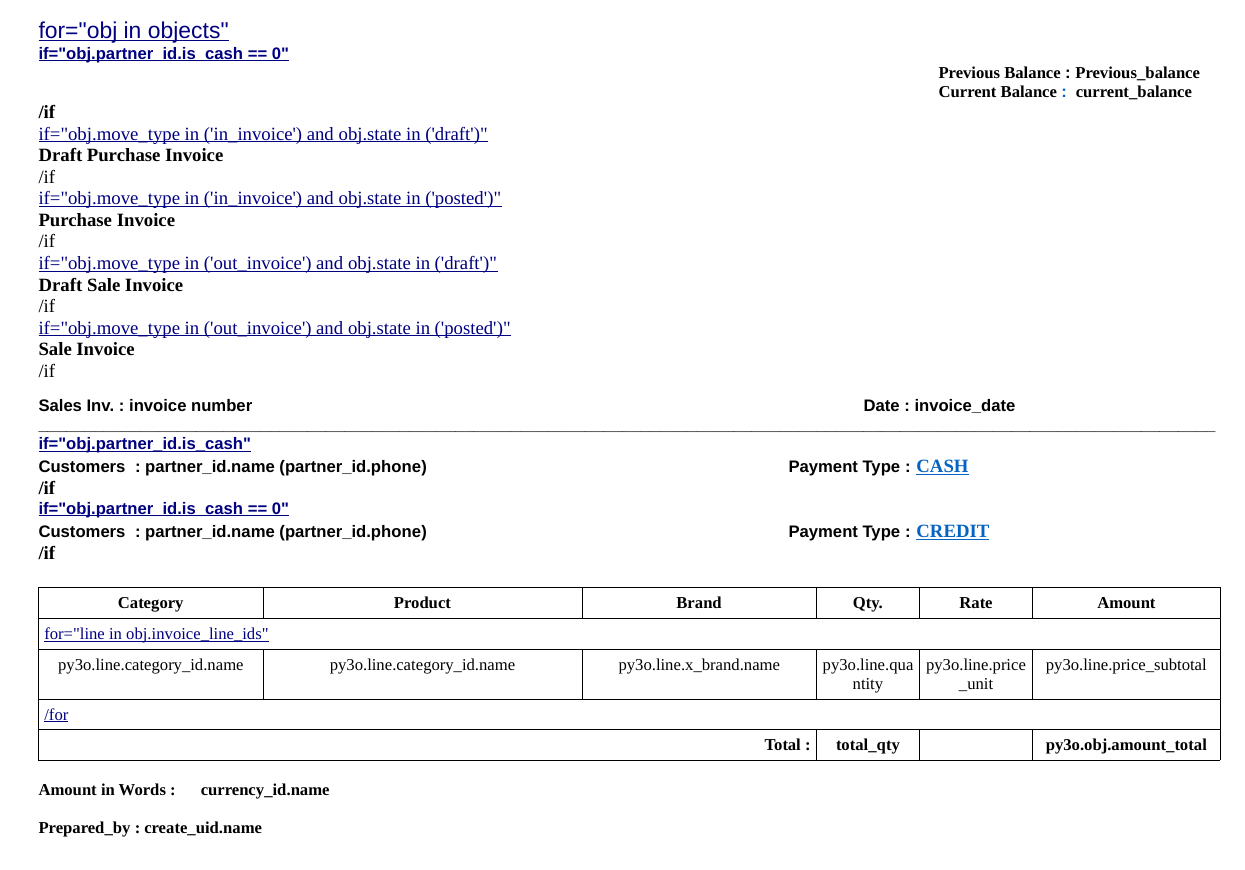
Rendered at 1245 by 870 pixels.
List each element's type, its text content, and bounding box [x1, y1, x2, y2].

text Customers : partner_id.name (partner_id.phone) Payment Type : CREDIT [38, 518, 1228, 542]
table_cell py3o.line.category_id.name [264, 650, 582, 699]
table_header Category [39, 588, 263, 618]
text Draft Sale Invoice [38, 273, 1228, 295]
table_header Brand [583, 588, 816, 618]
table_header Product [264, 588, 582, 618]
text Draft Purchase Invoice [38, 144, 1228, 166]
text Sale Invoice [38, 338, 1228, 360]
text /if [38, 101, 1228, 122]
text if="obj.partner_id.is_cash == 0" [38, 43, 1228, 63]
text for="obj in objects" [38, 17, 1228, 43]
table_cell /for [39, 700, 1220, 729]
text Prepared_by : create_uid.name [38, 818, 1228, 837]
text /if [38, 477, 1228, 499]
table_cell for="line in obj.invoice_line_ids" [39, 619, 1220, 649]
text /if [38, 230, 1228, 252]
text /if [38, 360, 1228, 381]
table_cell total_qty [817, 730, 919, 760]
table_cell py3o.line.price_subtotal [1033, 650, 1220, 699]
text /if [38, 542, 1228, 563]
table_cell py3o.line.x_brand.name [583, 650, 816, 699]
text if="obj.move_type in ('in_invoice') and obj.state in ('draft')" [38, 122, 1228, 144]
text if="obj.partner_id.is_cash == 0" [38, 499, 1228, 518]
table_cell [920, 730, 1032, 760]
table_cell py3o.line.category_id.name [39, 650, 263, 699]
text if="obj.move_type in ('out_invoice') and obj.state in ('draft')" [38, 252, 1228, 273]
table_cell py3o.line.quantity [817, 650, 919, 699]
text /if [38, 166, 1228, 187]
text Current Balance : current_balance [38, 82, 1228, 101]
text Sales Inv. : invoice number Date : invoice_date [38, 396, 1228, 415]
text Amount in Words : currency_id.name [38, 779, 1228, 798]
text Purchase Invoice [38, 209, 1228, 230]
text _______________________________________________________________________________________________________________________________ [38, 415, 1228, 434]
text if="obj.partner_id.is_cash" [38, 434, 1228, 453]
table_cell py3o.line.price_unit [920, 650, 1032, 699]
text Previous Balance : Previous_balance [38, 63, 1228, 82]
text Customers : partner_id.name (partner_id.phone) Payment Type : CASH [38, 453, 1228, 477]
table_header Rate [920, 588, 1032, 618]
table_cell Total : [39, 730, 816, 760]
text if="obj.move_type in ('out_invoice') and obj.state in ('posted')" [38, 317, 1228, 338]
text /if [38, 295, 1228, 317]
table_header Amount [1033, 588, 1220, 618]
table_header Qty. [817, 588, 919, 618]
text if="obj.move_type in ('in_invoice') and obj.state in ('posted')" [38, 187, 1228, 209]
table_cell py3o.obj.amount_total [1033, 730, 1220, 760]
